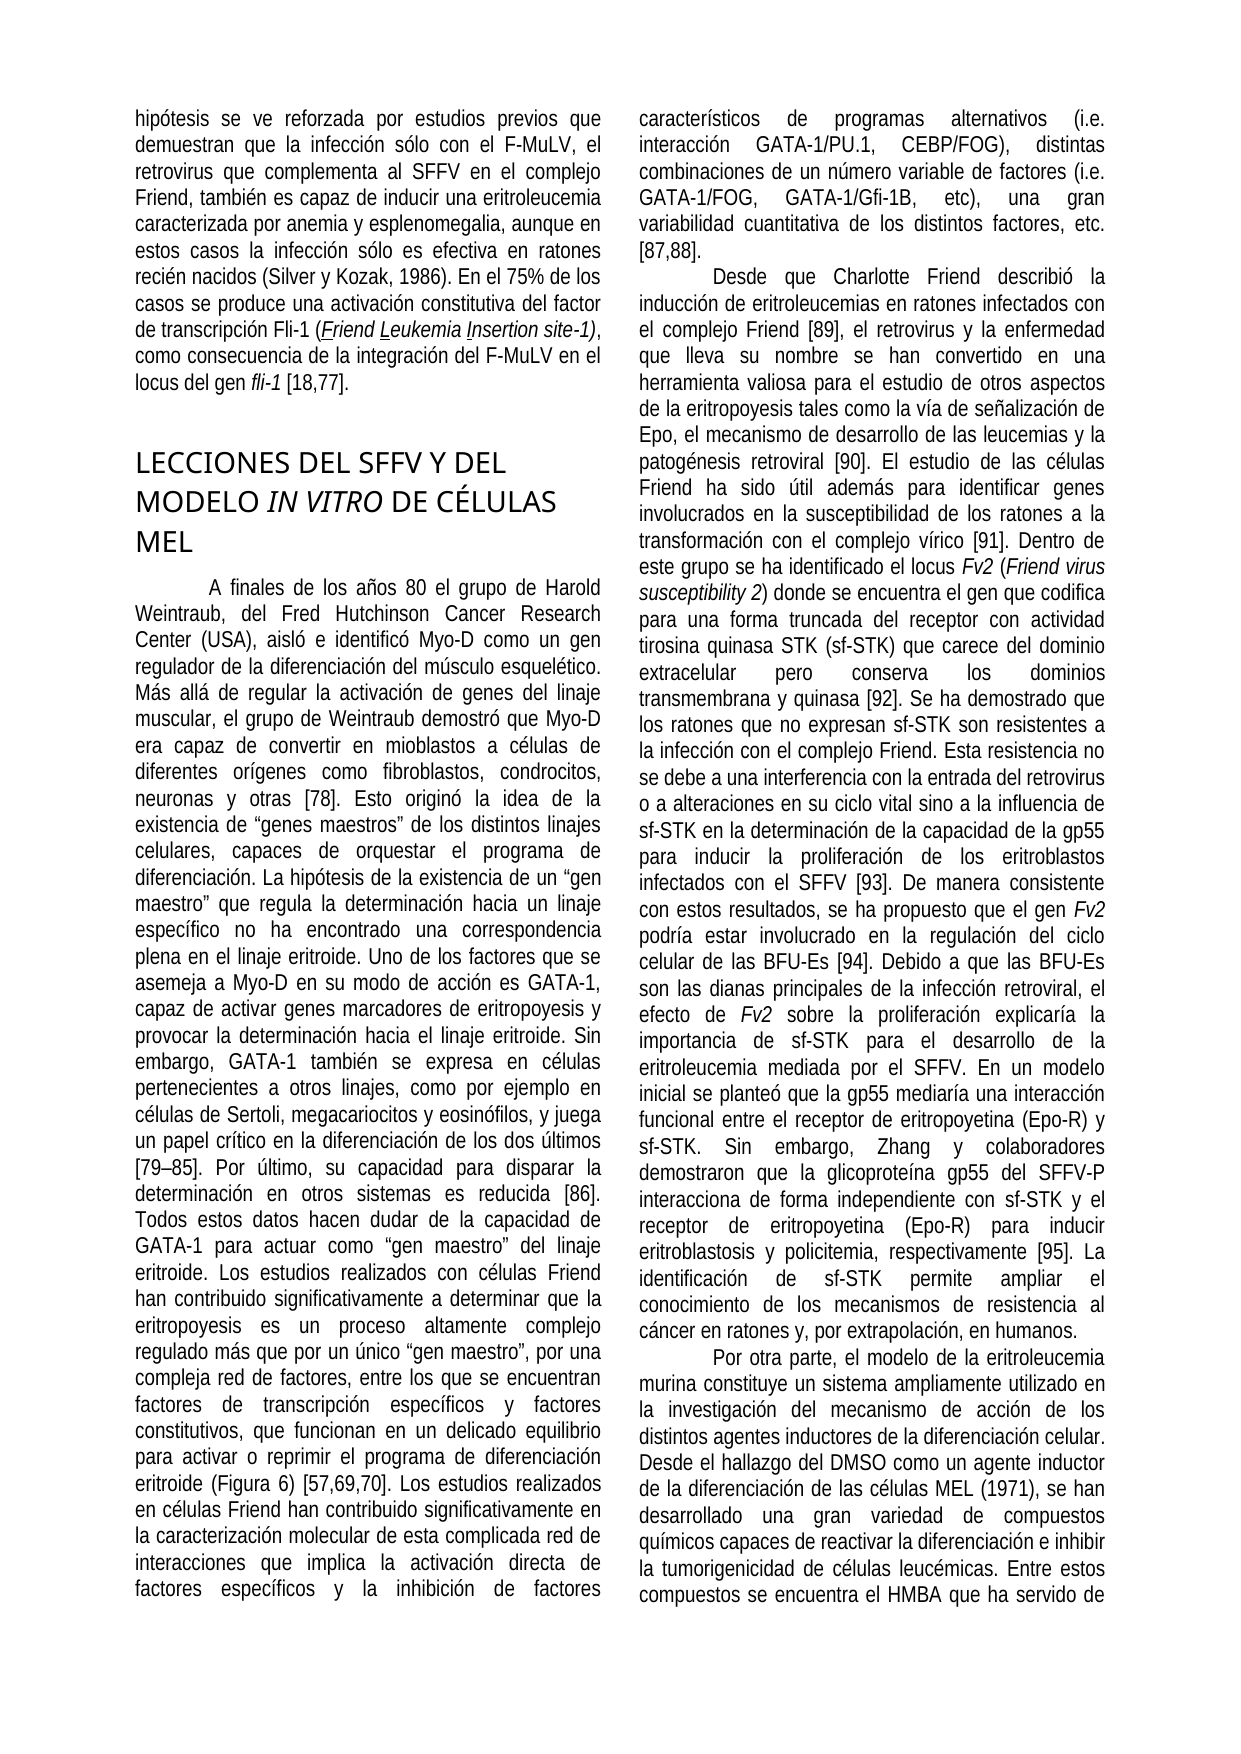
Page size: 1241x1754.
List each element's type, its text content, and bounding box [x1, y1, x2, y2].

text Por otra parte, el modelo de la eritroleucemia murina constituye un sistema ampliamente utilizado en la investigación del mecanismo de acción de los distintos agentes inductores de la diferenciación celular. Desde el hallazgo del DMSO como un agente inductor de la diferenciación de las células MEL (1971), se han desarrollado una gran variedad de compuestos químicos capaces de reactivar la diferenciación e inhibir la tumorigenicidad de células leucémicas. Entre estos compuestos se encuentra el HMBA que ha servido de [639, 1344, 1105, 1607]
text característicos de programas alternativos (i.e. interacción GATA-1/PU.1, CEBP/FOG), distintas combinaciones de un número variable de factores (i.e. GATA-1/FOG, GATA-1/Gfi-1B, etc), una gran variabilidad cuantitativa de los distintos factores, etc. [87,88]. [639, 105, 1105, 263]
text Desde que Charlotte Friend describió la inducción de eritroleucemias en ratones infectados con el complejo Friend [89], el retrovirus y la enfermedad que lleva su nombre se han convertido en una herramienta valiosa para el estudio de otros aspectos de la eritropoyesis tales como la vía de señalización de Epo, el mecanismo de desarrollo de las leucemias y la patogénesis retroviral [90]. El estudio de las células Friend ha sido útil además para identificar genes involucrados en la susceptibilidad de los ratones a la transformación con el complejo vírico [91]. Dentro de este grupo se ha identificado el locus Fv2 (Friend virus susceptibility 2) donde se encuentra el gen que codifica para una forma truncada del receptor con actividad tirosina quinasa STK (sf-STK) que carece del dominio extracelular pero conserva los dominios transmembrana y quinasa [92]. Se ha demostrado que los ratones que no expresan sf-STK son resistentes a la infección con el complejo Friend. Esta resistencia no se debe a una interferencia con la entrada del retrovirus o a alteraciones en su ciclo vital sino a la influencia de sf-STK en la determinación de la capacidad de la gp55 para inducir la proliferación de los eritroblastos infectados con el SFFV [93]. De manera consistente con estos resultados, se ha propuesto que el gen Fv2 podría estar involucrado en la regulación del ciclo celular de las BFU-Es [94]. Debido a que las BFU-Es son las dianas principales de la infección retroviral, el efecto de Fv2 sobre la proliferación explicaría la importancia de sf-STK para el desarrollo de la eritroleucemia mediada por el SFFV. En un modelo inicial se planteó que la gp55 mediaría una interacción funcional entre el receptor de eritropoyetina (Epo-R) y sf-STK. Sin embargo, Zhang y colaboradores demostraron que la glicoproteína gp55 del SFFV-P interacciona de forma independiente con sf-STK y el receptor de eritropoyetina (Epo-R) para inducir eritroblastosis y policitemia, respectivamente [95]. La identificación de sf-STK permite ampliar el conocimiento de los mecanismos de resistencia al cáncer en ratones y, por extrapolación, en humanos. [639, 263, 1105, 1344]
list hipótesis se ve reforzada por estudios previos que demuestran que la infección sólo con el F-MuLV, el retrovirus que complementa al SFFV en el complejo Friend, también es capaz de inducir una eritroleucemia caracterizada por anemia y esplenomegalia, aunque en estos casos la infección sólo es efectiva en ratones recién nacidos (Silver y Kozak, 1986). En el 75% de los casos se produce una activación constitutiva del factor de transcripción Fli-1 (Friend Leukemia Insertion site-1), como consecuencia de la integración del F-MuLV en el locus del gen fli-1 [18,77]. [135, 105, 601, 395]
text A finales de los años 80 el grupo de Harold Weintraub, del Fred Hutchinson Cancer Research Center (USA), aisló e identificó Myo-D como un gen regulador de la diferenciación del músculo esquelético. Más allá de regular la activación de genes del linaje muscular, el grupo de Weintraub demostró que Myo-D era capaz de convertir en mioblastos a células de diferentes orígenes como fibroblastos, condrocitos, neuronas y otras [78]. Esto originó la idea de la existencia de “genes maestros” de los distintos linajes celulares, capaces de orquestar el programa de diferenciación. La hipótesis de la existencia de un “gen maestro” que regula la determinación hacia un linaje específico no ha encontrado una correspondencia plena en el linaje eritroide. Uno de los factores que se asemeja a Myo-D en su modo de acción es GATA-1, capaz de activar genes marcadores de eritropoyesis y provocar la determinación hacia el linaje eritroide. Sin embargo, GATA-1 también se expresa en células pertenecientes a otros linajes, como por ejemplo en células de Sertoli, megacariocitos y eosinófilos, y juega un papel crítico en la diferenciación de los dos últimos [79–85]. Por último, su capacidad para disparar la determinación en otros sistemas es reducida [86]. Todos estos datos hacen dudar de la capacidad de GATA-1 para actuar como “gen maestro” del linaje eritroide. Los estudios realizados con células Friend han contribuido significativamente a determinar que la eritropoyesis es un proceso altamente complejo regulado más que por un único “gen maestro”, por una compleja red de factores, entre los que se encuentran factores de transcripción específicos y factores constitutivos, que funcionan en un delicado equilibrio para activar o reprimir el programa de diferenciación eritroide (Figura 6) [57,69,70]. Los estudios realizados en células Friend han contribuido significativamente en la caracterización molecular de esta complicada red de interacciones que implica la activación directa de factores específicos y la inhibición de factores [135, 574, 601, 1601]
subtitle LECCIONES DEL SFFV Y DEL MODELO IN VITRO DE CÉLULAS MEL [135, 442, 601, 561]
